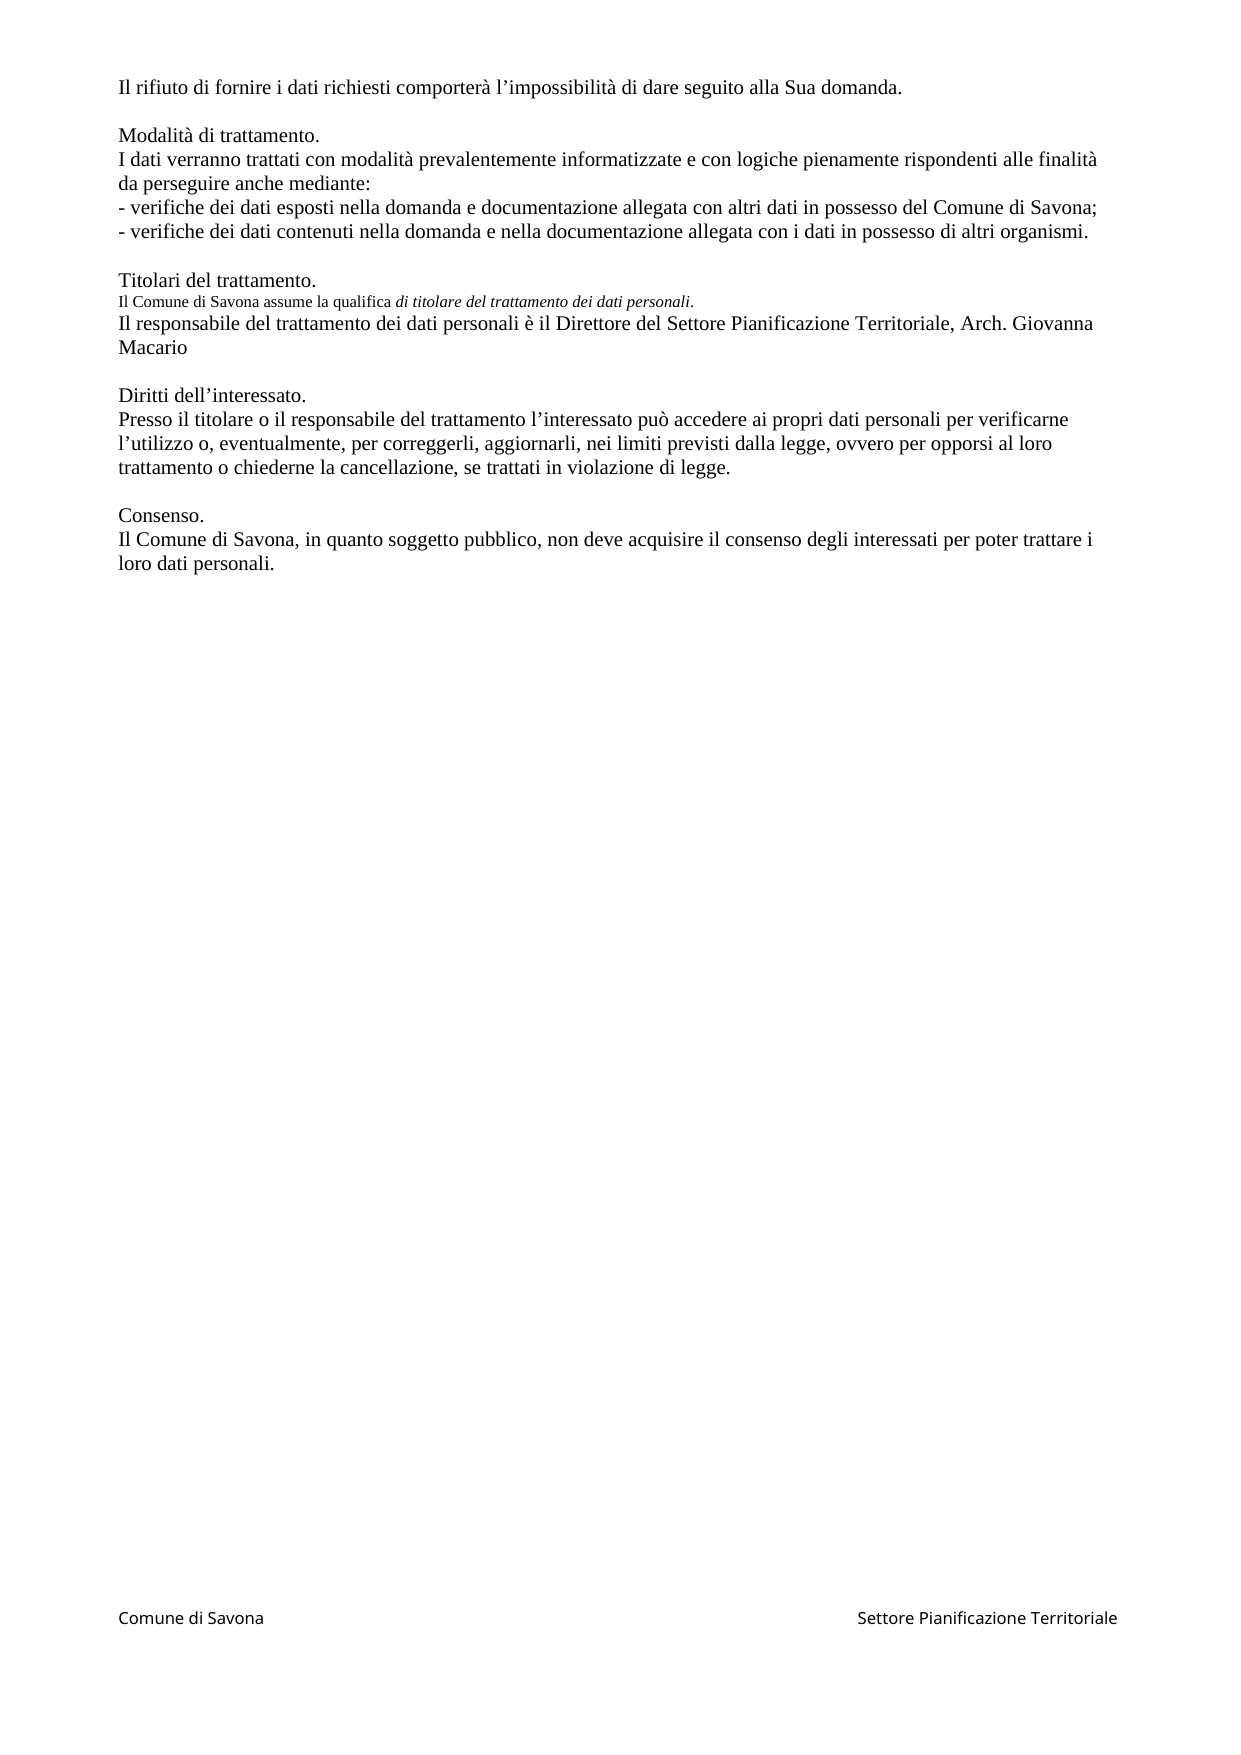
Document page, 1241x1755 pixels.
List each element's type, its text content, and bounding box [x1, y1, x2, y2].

text Il responsabile del trattamento dei dati personali è il Direttore del Settore Pianificazione Territoriale, Arch. Giovanna Macario [118, 311, 1122, 359]
text - verifiche dei dati contenuti nella domanda e nella documentazione allegata con i dati in possesso di altri organismi. [118, 219, 1122, 243]
text Diritti dell’interessato. [118, 383, 1122, 407]
text Il Comune di Savona assume la qualifica di titolare del trattamento dei dati personali. [118, 292, 1122, 311]
text Presso il titolare o il responsabile del trattamento l’interessato può accedere ai propri dati personali per verificarne l’utilizzo o, eventualmente, per correggerli, aggiornarli, nei limiti previsti dalla legge, ovvero per opporsi al loro trattamento o chiederne la cancellazione, se trattati in violazione di legge. [118, 407, 1122, 479]
text Consenso. [118, 503, 1122, 527]
text Titolari del trattamento. [118, 267, 1122, 292]
text Il rifiuto di fornire i dati richiesti comporterà l’impossibilità di dare seguito alla Sua domanda. [118, 75, 1122, 99]
text - verifiche dei dati esposti nella domanda e documentazione allegata con altri dati in possesso del Comune di Savona; [118, 195, 1122, 219]
text Modalità di trattamento. [118, 123, 1122, 147]
text Il Comune di Savona, in quanto soggetto pubblico, non deve acquisire il consenso degli interessati per poter trattare i loro dati personali. [118, 527, 1122, 575]
text I dati verranno trattati con modalità prevalentemente informatizzate e con logiche pienamente rispondenti alle finalità da perseguire anche mediante: [118, 147, 1122, 195]
